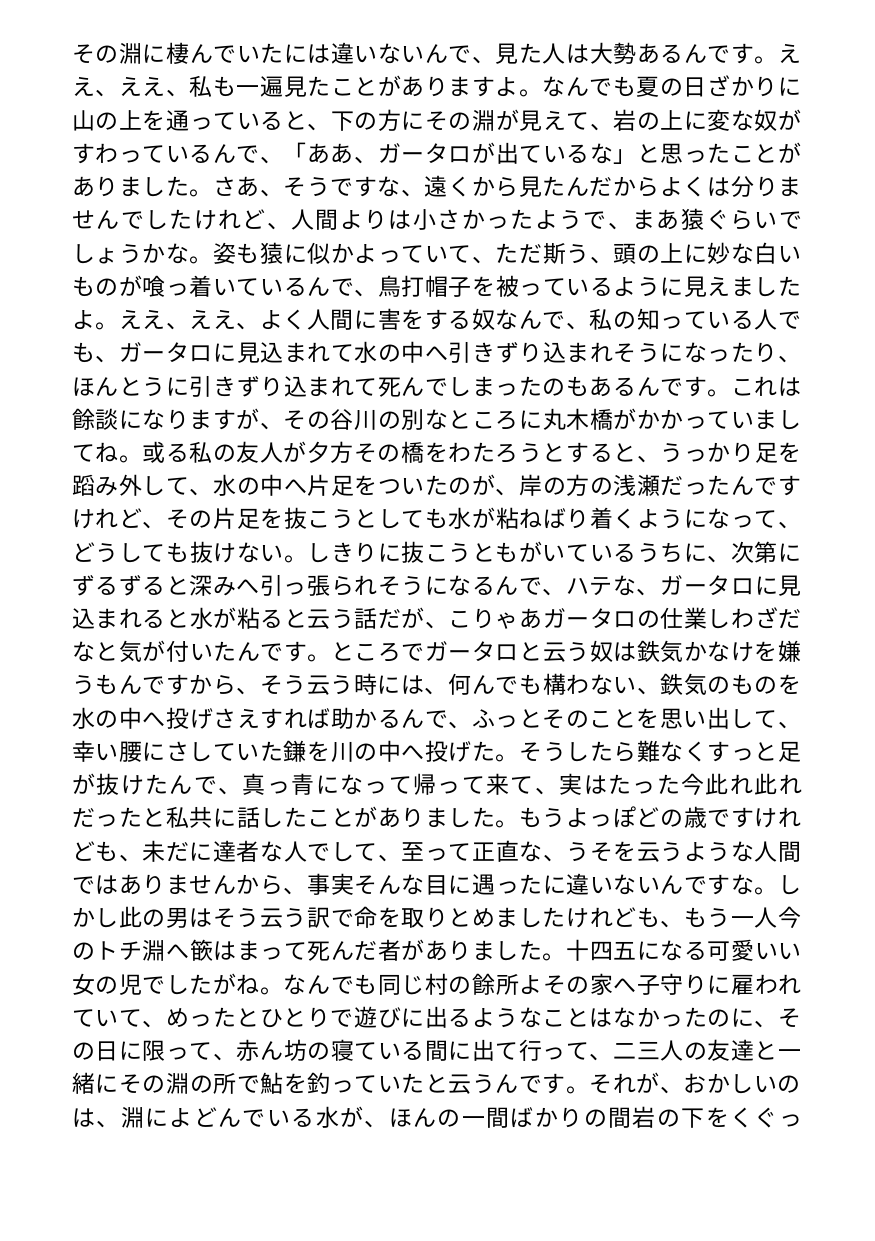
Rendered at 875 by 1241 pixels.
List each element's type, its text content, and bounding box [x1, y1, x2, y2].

text その淵に棲んでいたには違いないんで、見た人は大勢あるんです。ええ、ええ、私も一遍見たことがありますよ。なんでも夏の日ざかりに山の上を通っていると、下の方にその淵が見えて、岩の上に変な奴がすわっているんで、「ああ、ガータロが出ているな」と思ったことがありました。さあ、そうですな、遠くから見たんだからよくは分りませんでしたけれど、人間よりは小さかったようで、まあ猿ぐらいでしょうかな。姿も猿に似かよっていて、ただ斯う、頭の上に妙な白いものが喰っ着いているんで、鳥打帽子を被っているように見えましたよ。ええ、ええ、よく人間に害をする奴なんで、私の知っている人でも、ガータロに見込まれて水の中へ引きずり込まれそうになったり、ほんとうに引きずり込まれて死んでしまったのもあるんです。これは餘談になりますが、その谷川の別なところに丸木橋がかかっていましてね。或る私の友人が夕方その橋をわたろうとすると、うっかり足を蹈み外して、水の中へ片足をついたのが、岸の方の浅瀬だったんですけれど、その片足を抜こうとしても水が粘ねばり着くようになって、どうしても抜けない。しきりに抜こうともがいているうちに、次第にずるずると深みへ引っ張られそうになるんで、ハテな、ガータロに見込まれると水が粘ると云う話だが、こりゃあガータロの仕業しわざだなと気が付いたんです。ところでガータロと云う奴は鉄気かなけを嫌うもんですから、そう云う時には、何んでも構わない、鉄気のものを水の中へ投げさえすれば助かるんで、ふっとそのことを思い出して、幸い腰にさしていた鎌を川の中へ投げた。そうしたら難なくすっと足が抜けたんで、真っ青になって帰って来て、実はたった今此れ此れだったと私共に話したことがありました。もうよっぽどの歳ですけれども、未だに達者な人でして、至って正直な、うそを云うような人間ではありませんから、事実そんな目に遇ったに違いないんですな。しかし此の男はそう云う訳で命を取りとめましたけれども、もう一人今のトチ淵へ篏はまって死んだ者がありました。十四五になる可愛いい女の児でしたがね。なんでも同じ村の餘所よその家へ子守りに雇われていて、めったとひとりで遊びに出るようなことはなかったのに、その日に限って、赤ん坊の寝ている間に出て行って、二三人の友達と一緒にその淵の所で鮎を釣っていたと云うんです。それが、おかしいのは、淵によどんでいる水が、ほんの一間ばかりの間岩の下をくぐっ [72, 36, 802, 1133]
